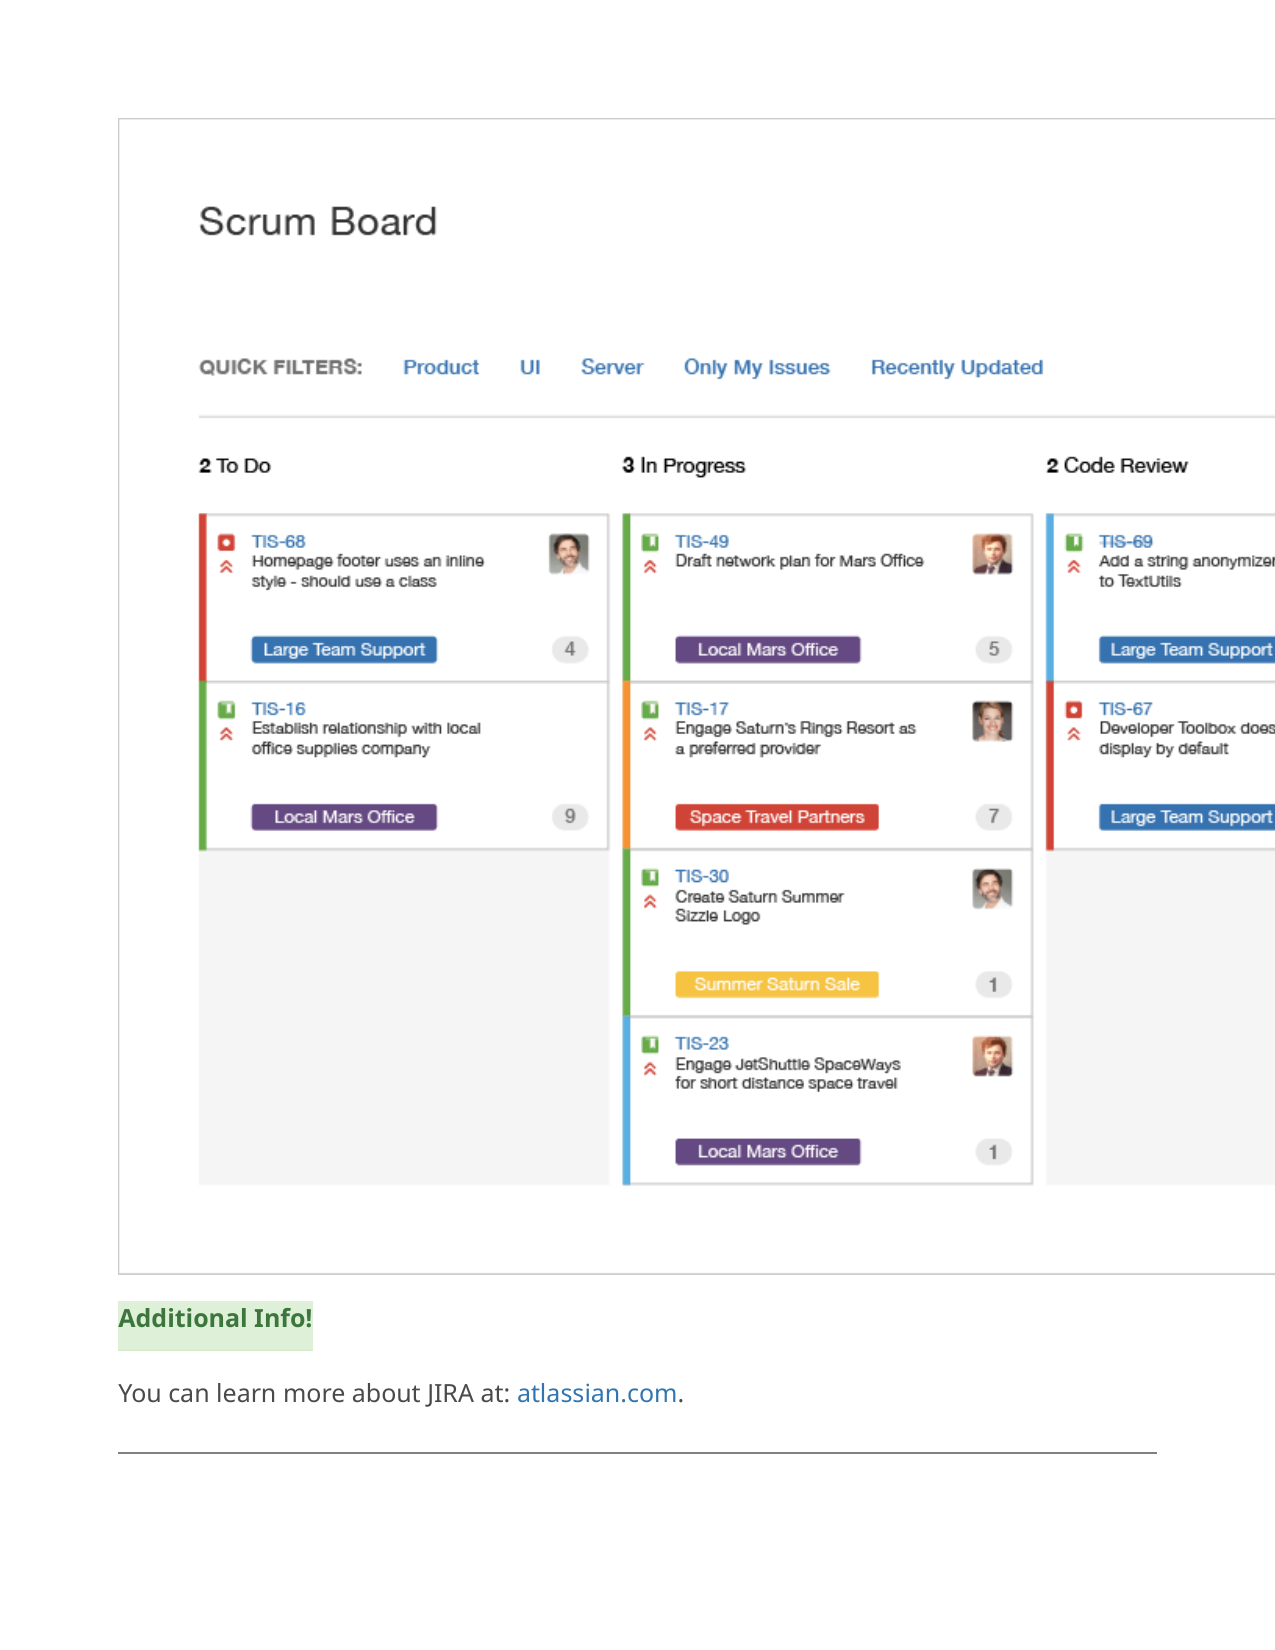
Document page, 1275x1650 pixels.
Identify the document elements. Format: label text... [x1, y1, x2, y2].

picture [118, 118, 1275, 1275]
subtitle Additional Info! [118, 1301, 1157, 1351]
text You can learn more about JIRA at: atlassian.com. [118, 1376, 1157, 1409]
